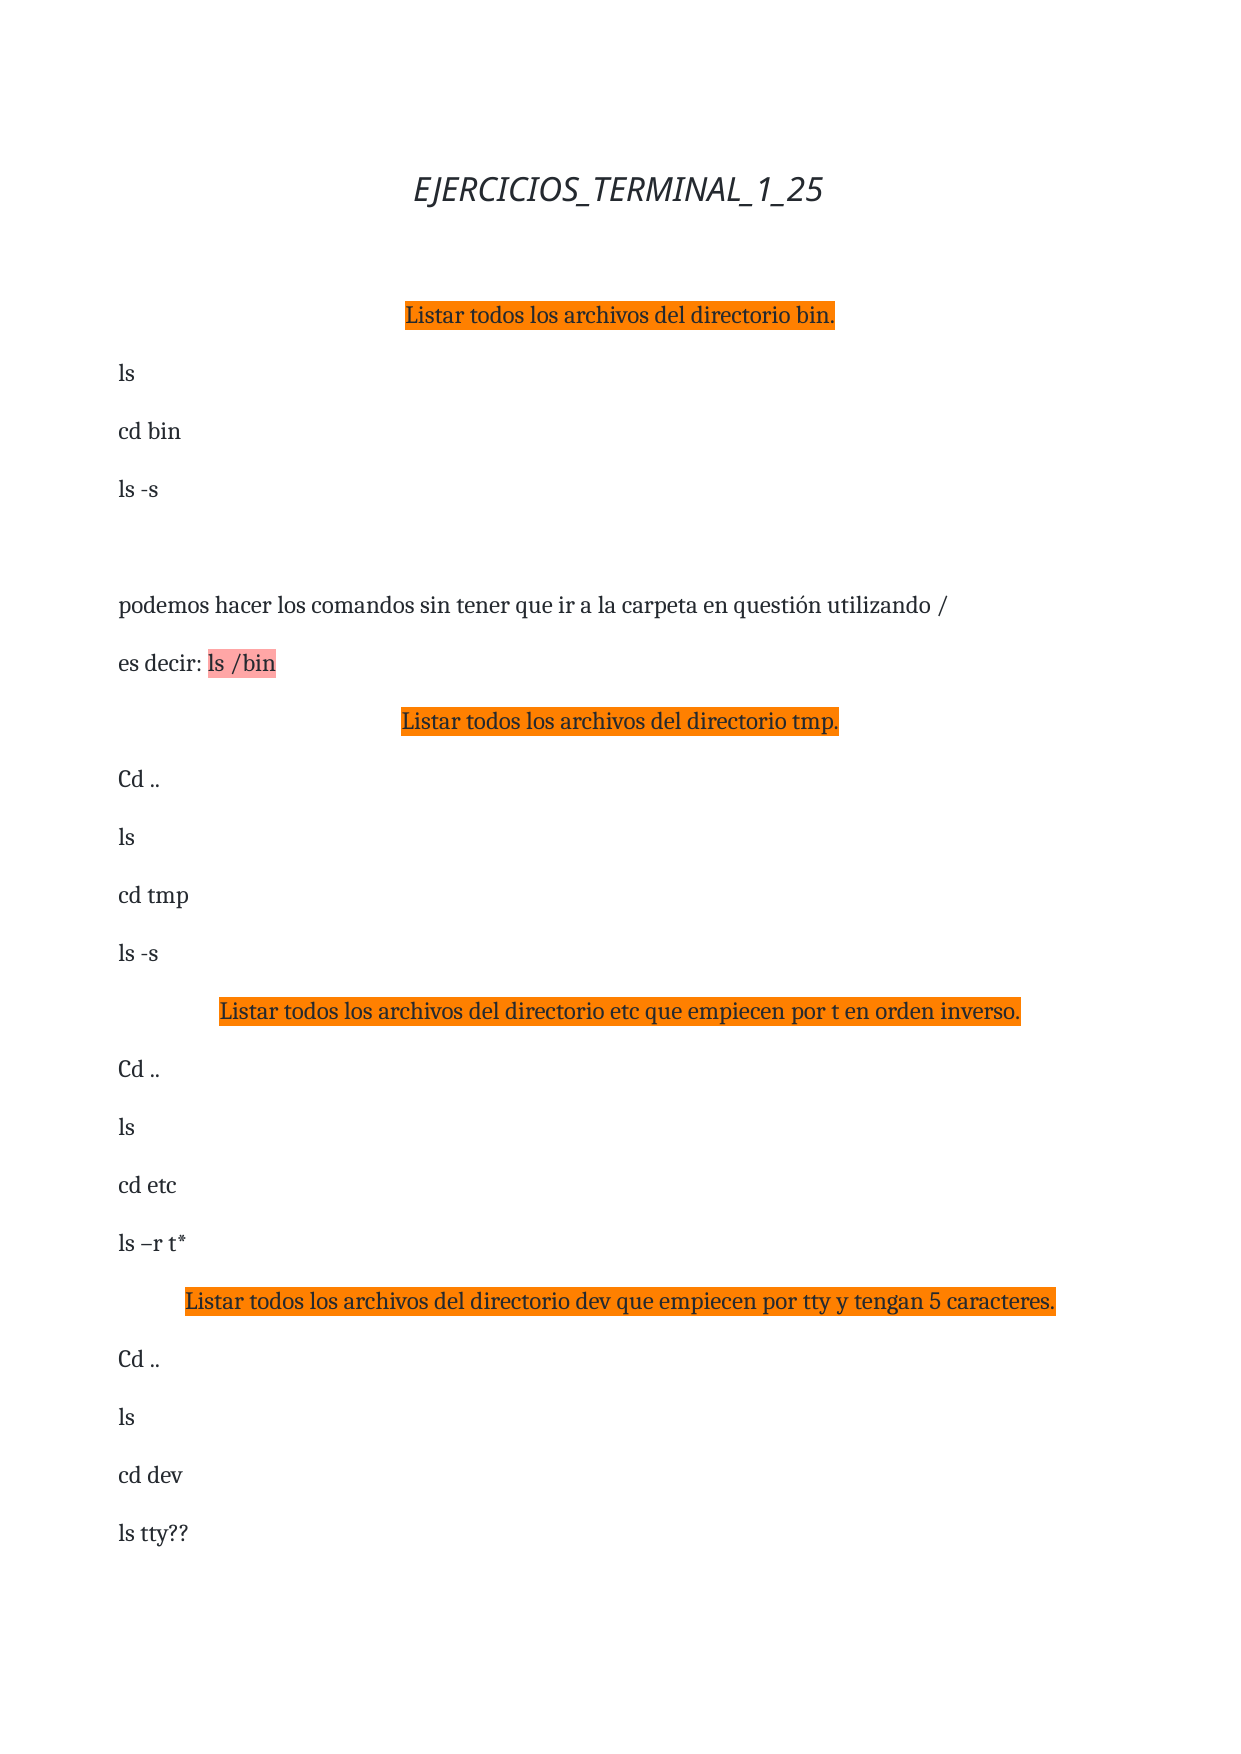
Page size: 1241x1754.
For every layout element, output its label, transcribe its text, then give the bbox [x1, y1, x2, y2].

text EJERCICIOS_TERMINAL_1_25 [118, 166, 1122, 211]
text cd tmp [118, 881, 1122, 910]
text Listar todos los archivos del directorio dev que empiecen por tty y tengan 5 caracteres. [118, 1287, 1122, 1316]
text ls [118, 823, 1122, 852]
text Listar todos los archivos del directorio tmp. [118, 707, 1122, 736]
text ls [118, 1113, 1122, 1142]
text ls [118, 359, 1122, 388]
text ls [118, 1403, 1122, 1432]
text cd bin [118, 417, 1122, 446]
text es decir: ls /bin [118, 649, 1122, 678]
text cd dev [118, 1461, 1122, 1490]
text Cd .. [118, 1345, 1122, 1374]
text Listar todos los archivos del directorio bin. [118, 301, 1122, 330]
text ls –r t* [118, 1229, 1122, 1258]
text Listar todos los archivos del directorio etc que empiecen por t en orden inverso. [118, 997, 1122, 1026]
text ls tty?? [118, 1519, 1122, 1548]
text cd etc [118, 1171, 1122, 1200]
text ls -s [118, 475, 1122, 504]
text Cd .. [118, 1055, 1122, 1084]
text podemos hacer los comandos sin tener que ir a la carpeta en questión utilizando / [118, 591, 1122, 620]
text Cd .. [118, 765, 1122, 794]
text ls -s [118, 939, 1122, 968]
